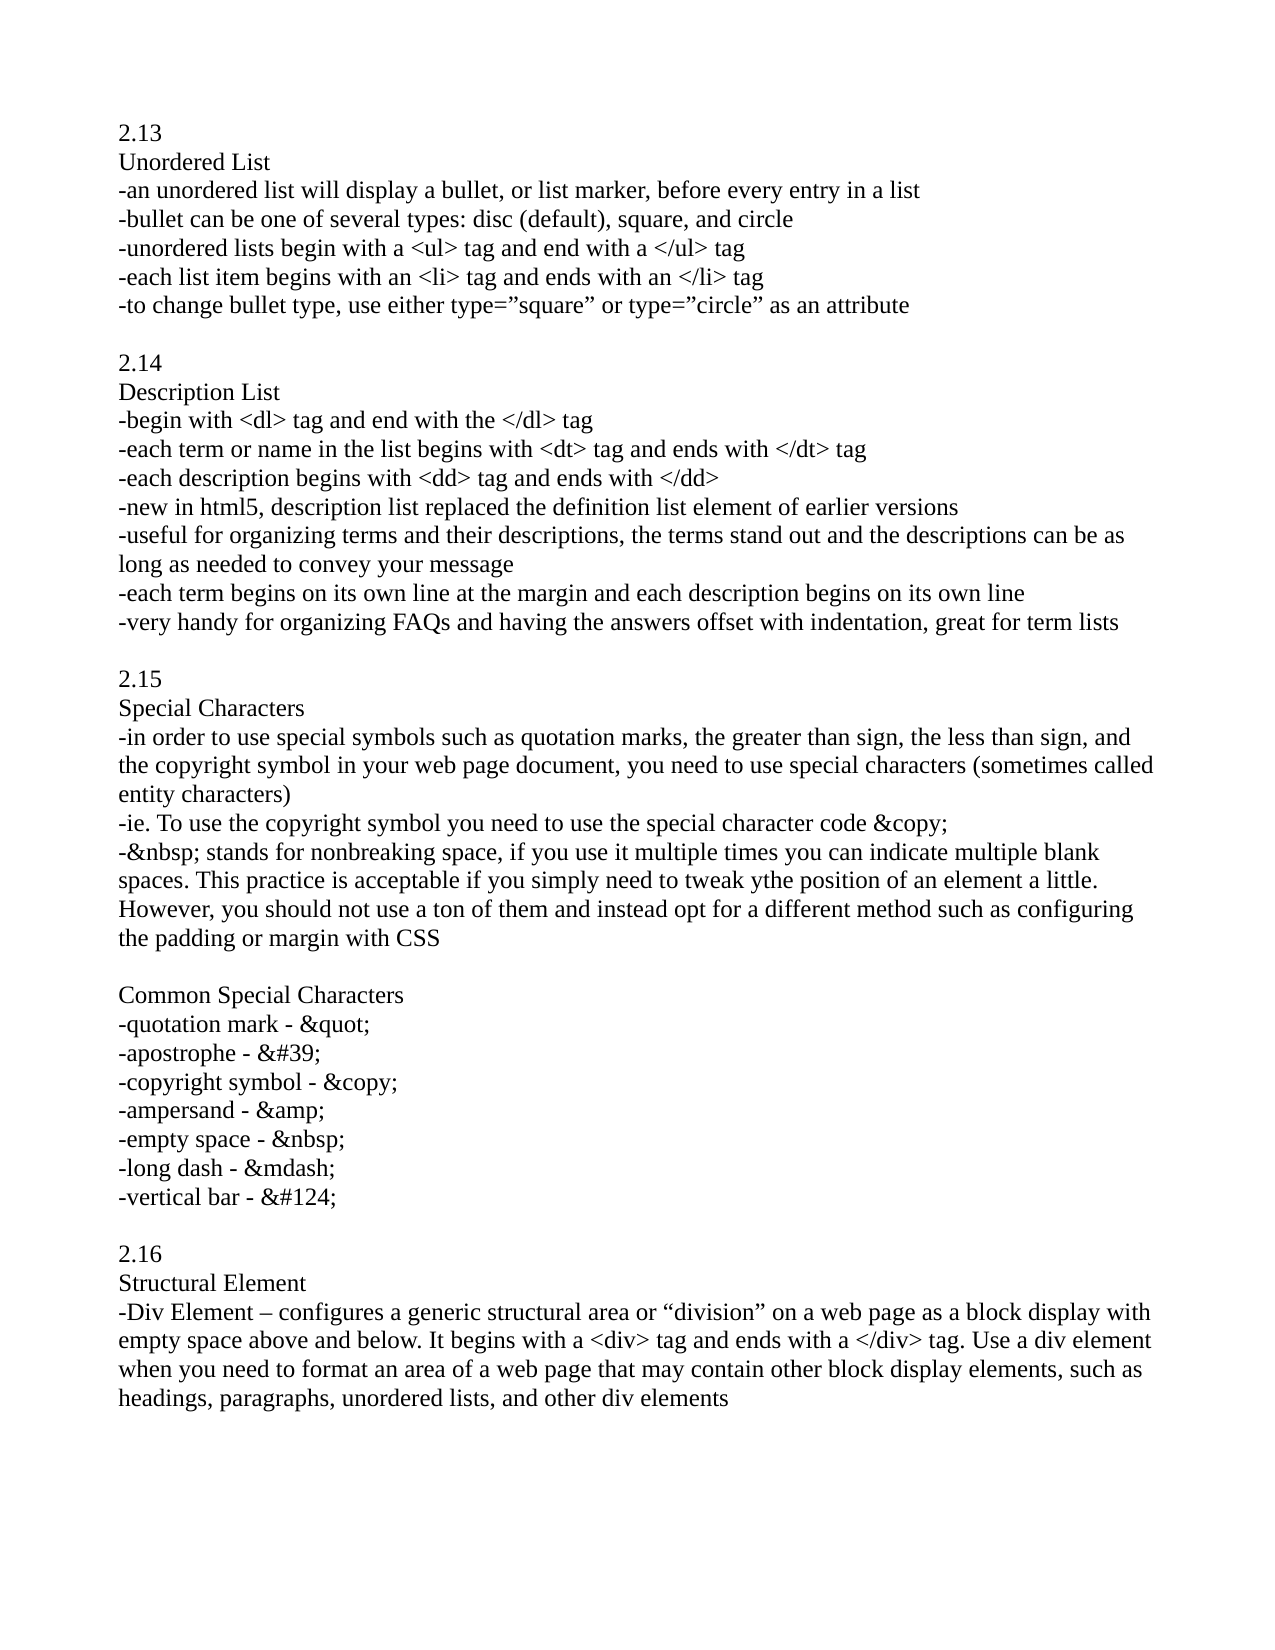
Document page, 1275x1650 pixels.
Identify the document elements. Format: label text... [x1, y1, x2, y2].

text Description List [118, 377, 1157, 406]
text -an unordered list will display a bullet, or list marker, before every entry in a list [118, 176, 1157, 204]
text -in order to use special symbols such as quotation marks, the greater than sign, the less than sign, and the copyright symbol in your web page document, you need to use special characters (sometimes called entity characters) [118, 722, 1157, 808]
text -new in html5, description list replaced the definition list element of earlier versions [118, 492, 1157, 521]
text -empty space - &nbsp; [118, 1124, 1157, 1153]
text Special Characters [118, 693, 1157, 722]
text 2.16 [118, 1239, 1157, 1268]
text 2.15 [118, 664, 1157, 693]
text -long dash - &mdash; [118, 1153, 1157, 1182]
text Unordered List [118, 147, 1157, 176]
text 2.13 [118, 118, 1157, 147]
text -very handy for organizing FAQs and having the answers offset with indentation, great for term lists [118, 607, 1157, 636]
text -each term begins on its own line at the margin and each description begins on its own line [118, 578, 1157, 607]
text -quotation mark - &quot; [118, 1009, 1157, 1038]
text -to change bullet type, use either type=”square” or type=”circle” as an attribute [118, 291, 1157, 319]
text -ie. To use the copyright symbol you need to use the special character code &copy; [118, 808, 1157, 837]
text -vertical bar - &#124; [118, 1182, 1157, 1211]
text -&nbsp; stands for nonbreaking space, if you use it multiple times you can indicate multiple blank spaces. This practice is acceptable if you simply need to tweak ythe position of an element a little. However, you should not use a ton of them and instead opt for a different method such as configuring the padding or margin with CSS [118, 837, 1157, 952]
text -begin with <dl> tag and end with the </dl> tag [118, 406, 1157, 434]
text -ampersand - &amp; [118, 1096, 1157, 1124]
text -each term or name in the list begins with <dt> tag and ends with </dt> tag [118, 434, 1157, 463]
text -bullet can be one of several types: disc (default), square, and circle [118, 204, 1157, 233]
text -each list item begins with an <li> tag and ends with an </li> tag [118, 262, 1157, 291]
text -apostrophe - &#39; [118, 1038, 1157, 1067]
text -unordered lists begin with a <ul> tag and end with a </ul> tag [118, 233, 1157, 262]
text -useful for organizing terms and their descriptions, the terms stand out and the descriptions can be as long as needed to convey your message [118, 521, 1157, 578]
text Common Special Characters [118, 981, 1157, 1009]
text 2.14 [118, 348, 1157, 377]
text -copyright symbol - &copy; [118, 1067, 1157, 1096]
text Structural Element [118, 1268, 1157, 1297]
text -Div Element – configures a generic structural area or “division” on a web page as a block display with empty space above and below. It begins with a <div> tag and ends with a </div> tag. Use a div element when you need to format an area of a web page that may contain other block display elements, such as headings, paragraphs, unordered lists, and other div elements [118, 1297, 1157, 1412]
text -each description begins with <dd> tag and ends with </dd> [118, 463, 1157, 492]
